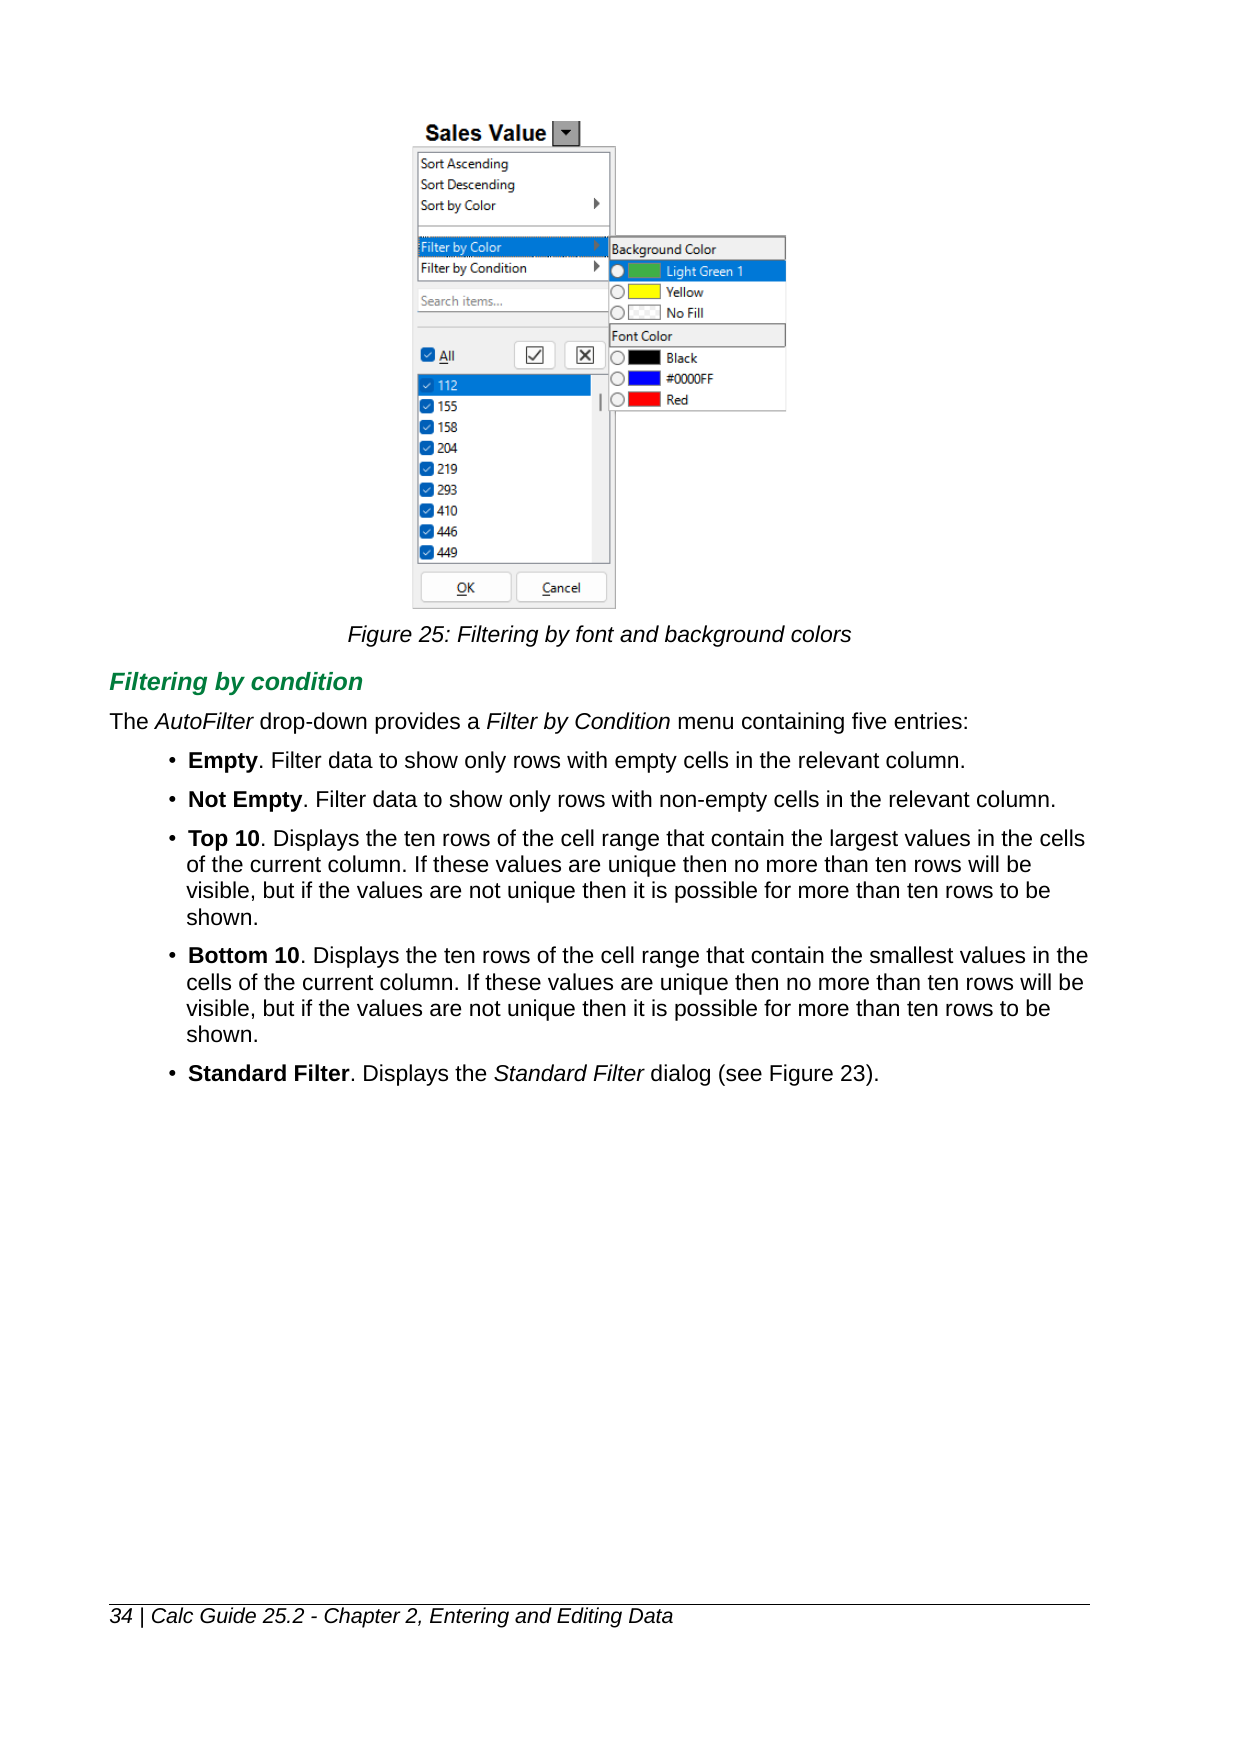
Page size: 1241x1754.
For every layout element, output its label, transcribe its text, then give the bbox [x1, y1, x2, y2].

list Top 10. Displays the ten rows of the cell range that contain the largest values in the cells of the current column. If these values are unique then no more than ten rows will be visible, but if the values are not unique then it is possible for more than ten rows to be shown. [168, 824, 1090, 930]
list Bottom 10. Displays the ten rows of the cell range that contain the smallest values in the cells of the current column. If these values are unique then no more than ten rows will be visible, but if the values are not unique then it is possible for more than ten rows to be shown. [168, 942, 1090, 1048]
list Not Empty. Filter data to show only rows with non-empty cells in the relevant column. [168, 786, 1090, 812]
list The AutoFilter drop-down provides a Filter by Condition menu containing five entries: [109, 708, 1090, 734]
list Empty. Filter data to show only rows with empty cells in the relevant column. [168, 747, 1090, 773]
list Standard Filter. Displays the Standard Filter dialog (see Figure 23). [168, 1060, 1090, 1087]
picture [412, 121, 787, 609]
subtitle Filtering by condition [109, 667, 1090, 696]
text Figure 25: Filtering by font and background colors [109, 621, 1090, 647]
